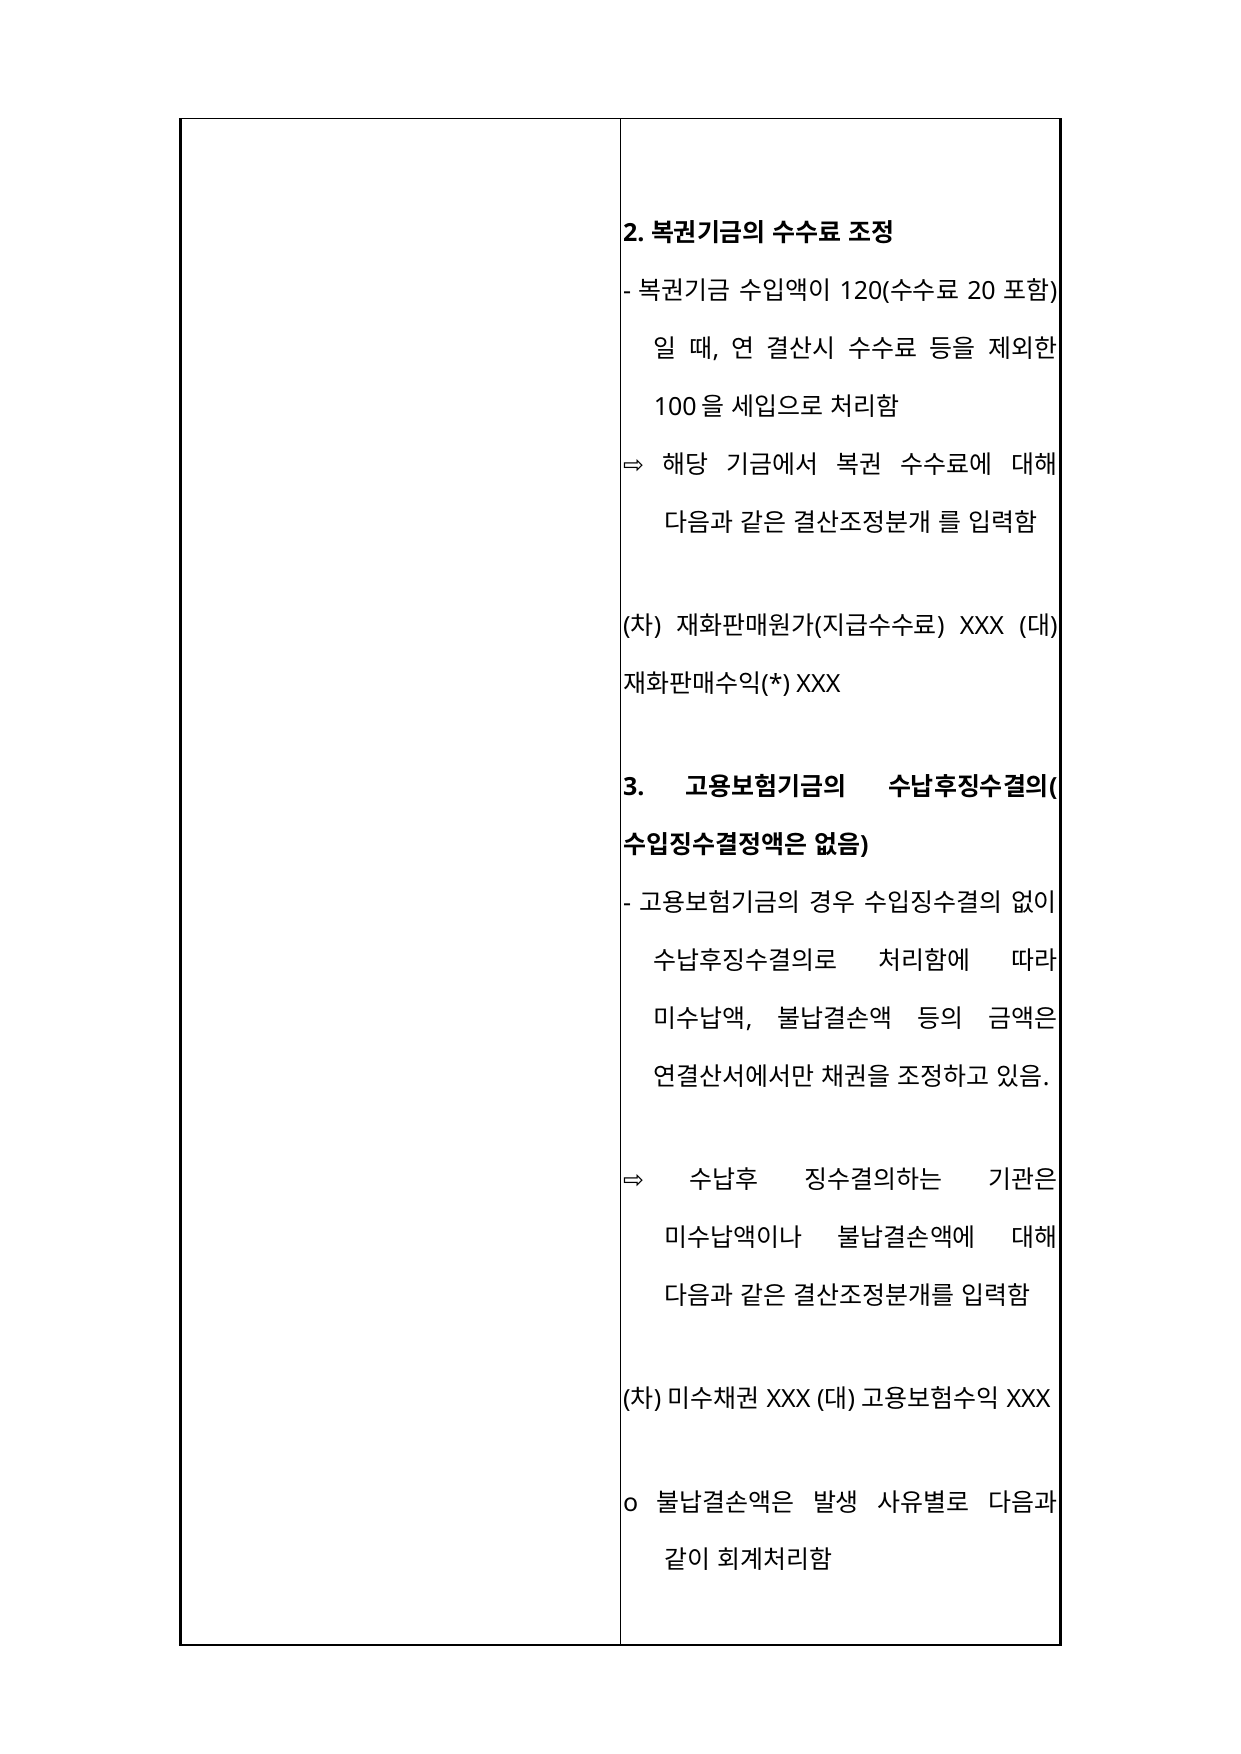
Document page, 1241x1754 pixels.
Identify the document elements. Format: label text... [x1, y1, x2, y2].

table_cell 2. 복권기금의 수수료 조정 - 복권기금 수입액이 120(수수료 20 포함)일 때, 연 결산시 수수료 등을 제외한 100을 세입으로 처리함 ⇨ 해당 기금에서 복권 수수료에 대해 다음과 같은 결산조정분개 를 입력함 (차) 재화판매원가(지급수수료) XXX (대) 재화판매수익(*) XXX 3. 고용보험기금의 수납후징수결의(수입징수결정액은 없음) - 고용보험기금의 경우 수입징수결의 없이 수납후징수결의로 처리함에 따라 미수납액, 불납결손액 등의 금액은 연결산서에서만 채권을 조정하고 있음. ⇨ 수납후 징수결의하는 기관은 미수납액이나 불납결손액에 대해 다음과 같은 결산조정분개를 입력함 (차) 미수채권 XXX (대) 고용보험수익 XXX o 불납결손액은 발생 사유별로 다음과 같이 회계처리함 [621, 119, 1059, 1643]
table_cell [182, 119, 620, 1643]
